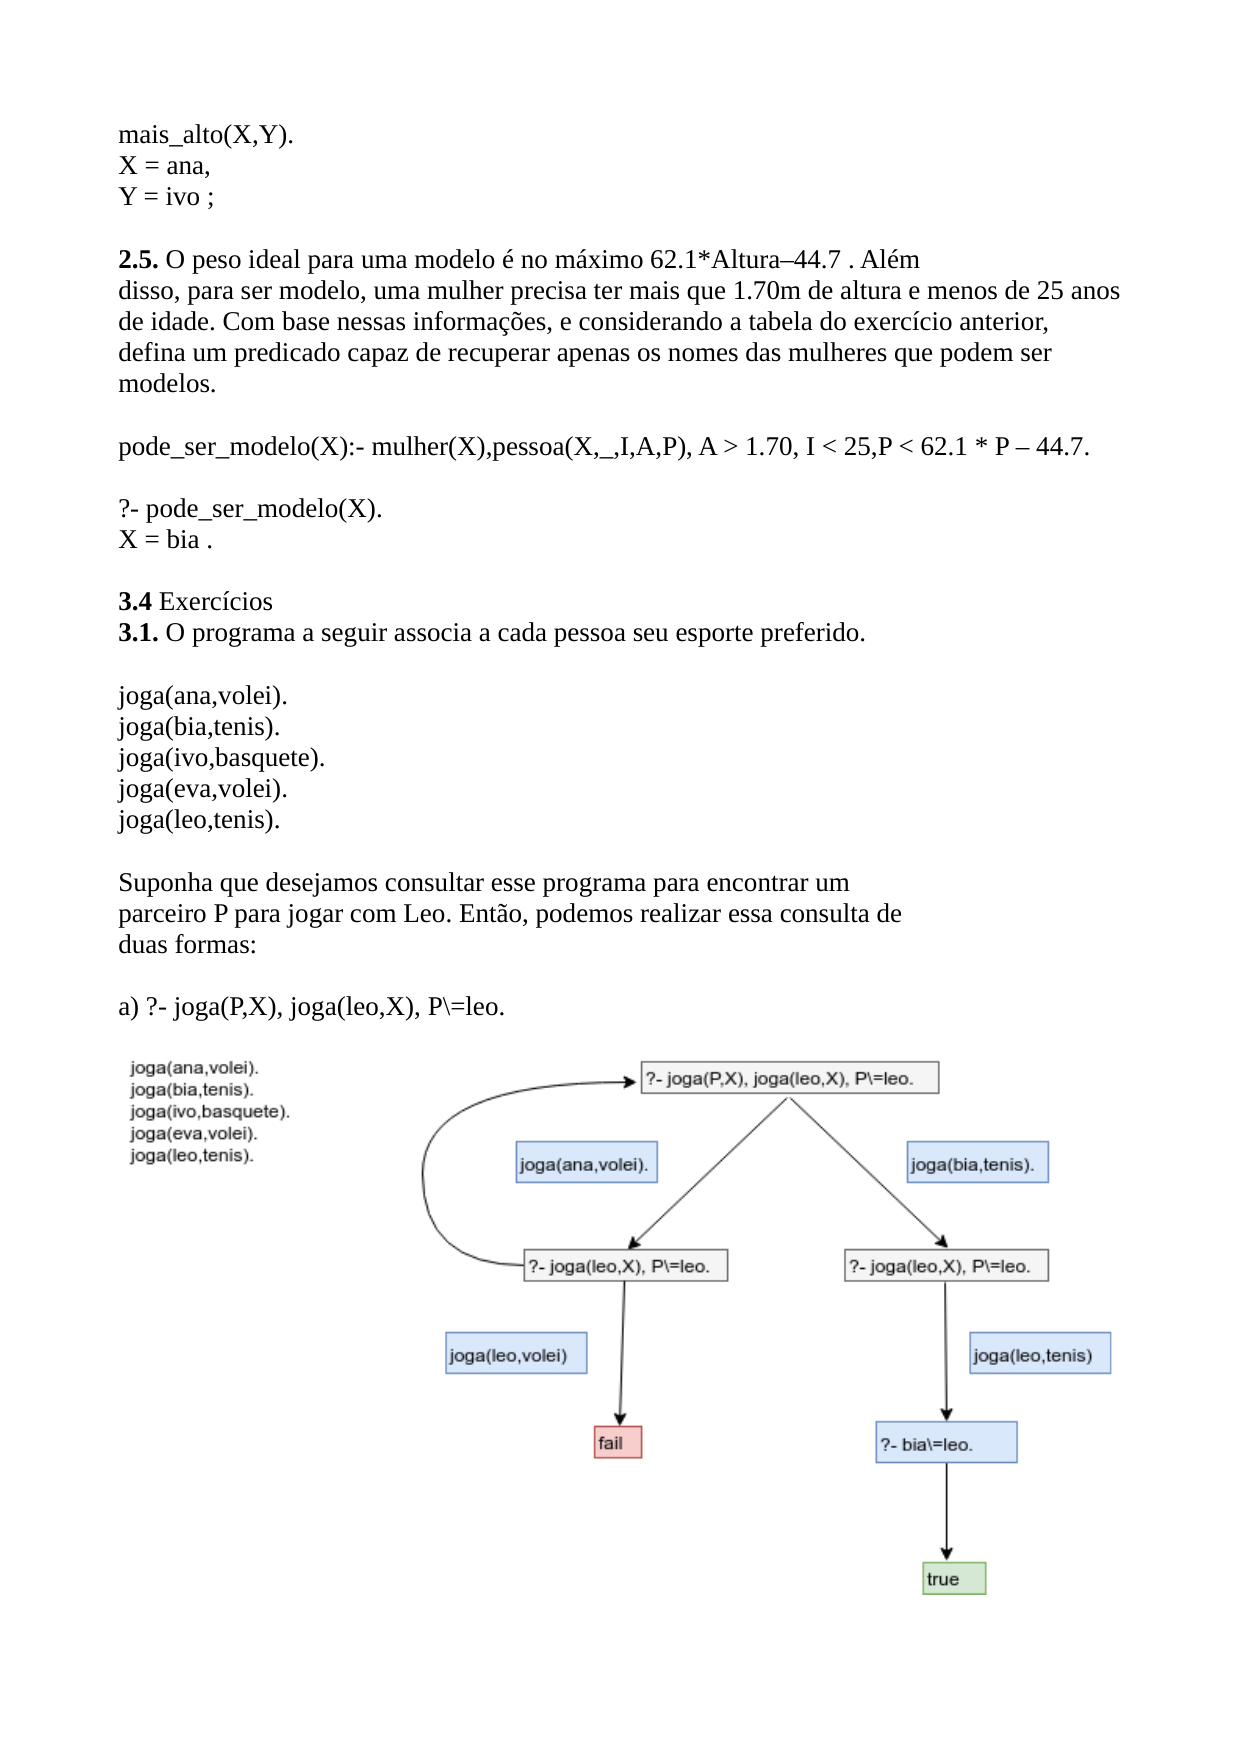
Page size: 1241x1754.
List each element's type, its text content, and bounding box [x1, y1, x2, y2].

text mais_alto(X,Y). [118, 118, 1122, 149]
text X = ana, [118, 149, 1122, 180]
text Y = ivo ; [118, 180, 1122, 212]
text X = bia . [118, 523, 1122, 554]
text 3.4 Exercícios [118, 585, 1122, 616]
text 2.5. O peso ideal para uma modelo é no máximo 62.1*Altura–44.7 . Além [118, 243, 1122, 274]
text ?- pode_ser_modelo(X). [118, 492, 1122, 523]
text joga(ana,volei). [118, 679, 1122, 710]
picture [128, 1052, 1112, 1595]
text Suponha que desejamos consultar esse programa para encontrar um [118, 866, 1122, 897]
text joga(ivo,basquete). [118, 741, 1122, 772]
text disso, para ser modelo, uma mulher precisa ter mais que 1.70m de altura e menos de 25 anos de idade. Com base nessas informações, e considerando a tabela do exercício anterior, defina um predicado capaz de recuperar apenas os nomes das mulheres que podem ser modelos. [118, 274, 1122, 398]
text a) ?- joga(P,X), joga(leo,X), P\=leo. [118, 990, 1122, 1021]
text joga(bia,tenis). [118, 710, 1122, 741]
text 3.1. O programa a seguir associa a cada pessoa seu esporte preferido. [118, 616, 1122, 648]
text joga(eva,volei). [118, 772, 1122, 803]
text parceiro P para jogar com Leo. Então, podemos realizar essa consulta de [118, 897, 1122, 928]
text joga(leo,tenis). [118, 803, 1122, 834]
text duas formas: [118, 928, 1122, 959]
text pode_ser_modelo(X):- mulher(X),pessoa(X,_,I,A,P), A > 1.70, I < 25,P < 62.1 * P – 44.7. [118, 429, 1122, 461]
